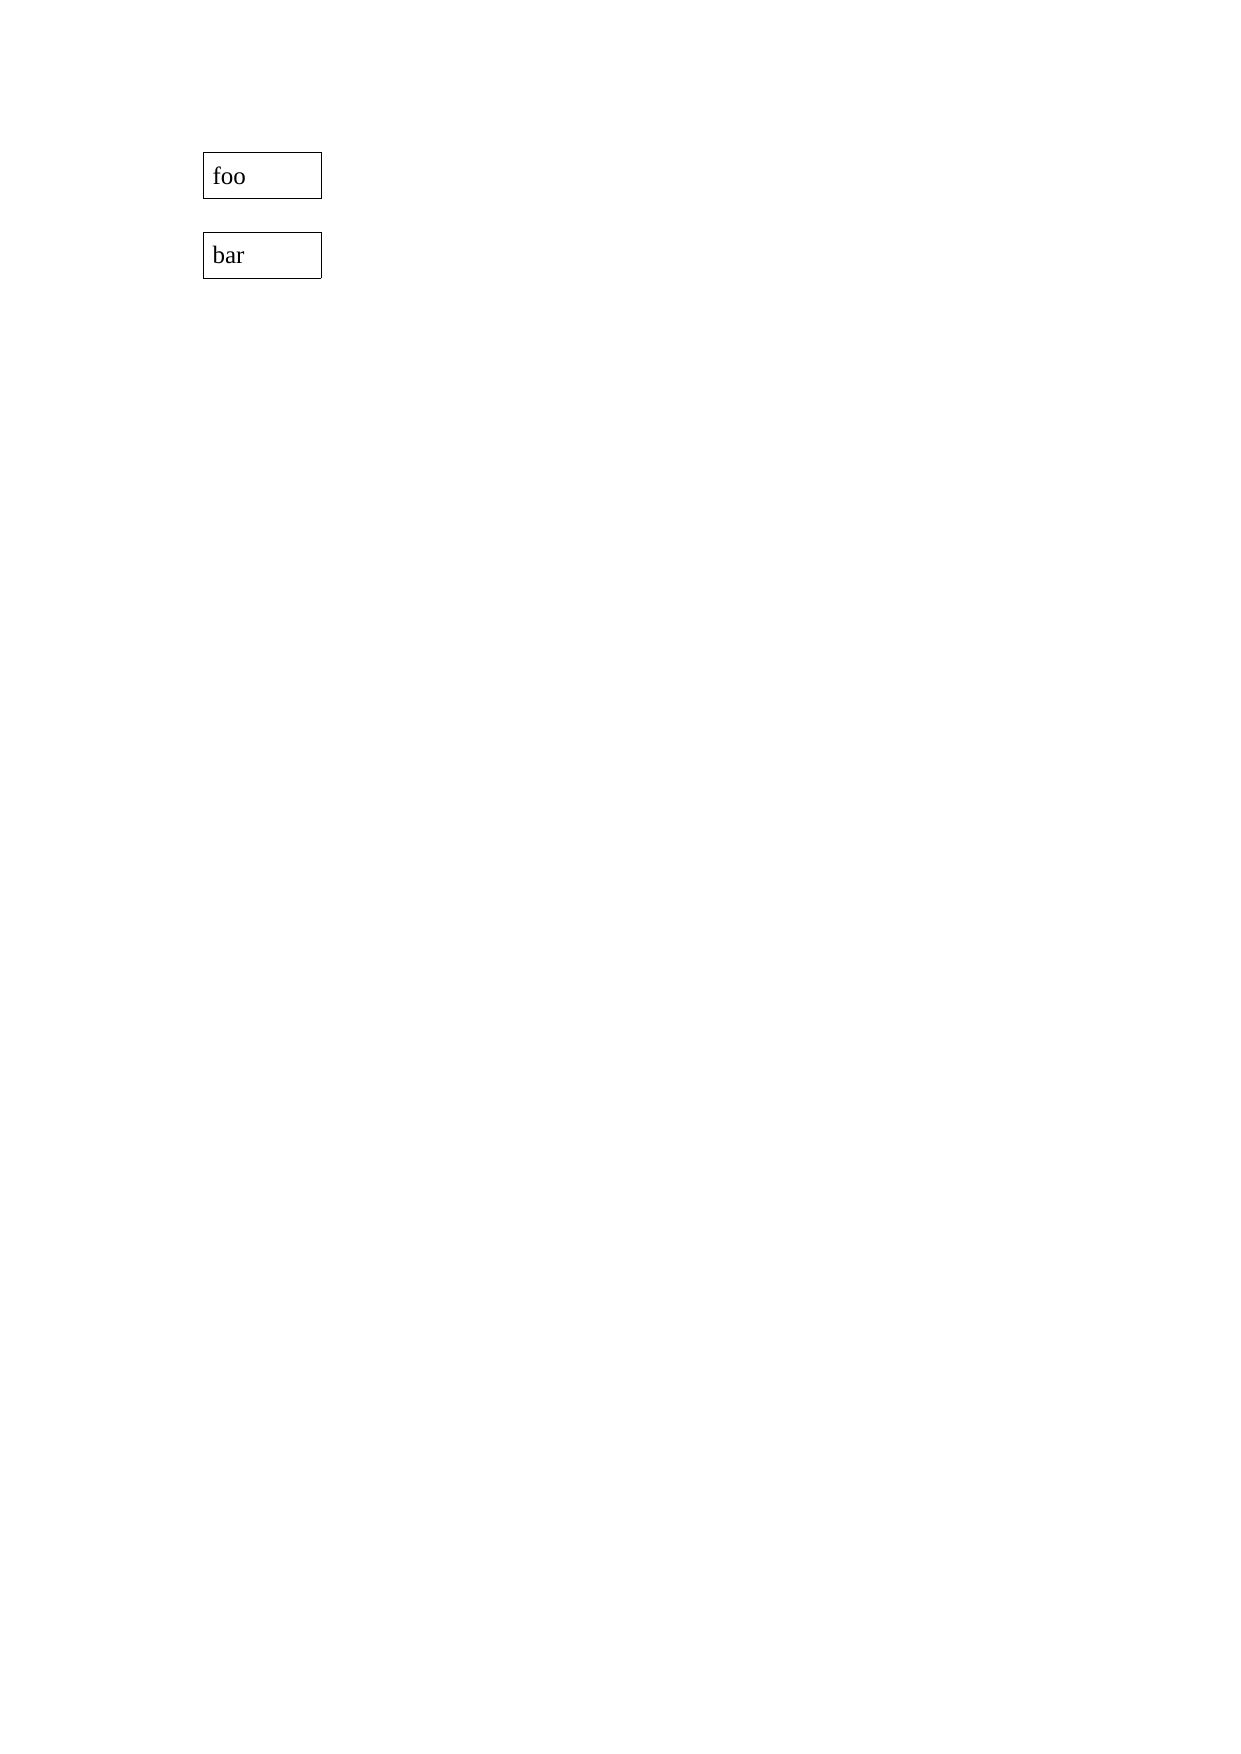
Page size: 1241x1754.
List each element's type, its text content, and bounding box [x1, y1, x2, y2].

text foo [212, 161, 312, 189]
text bar [212, 241, 312, 269]
